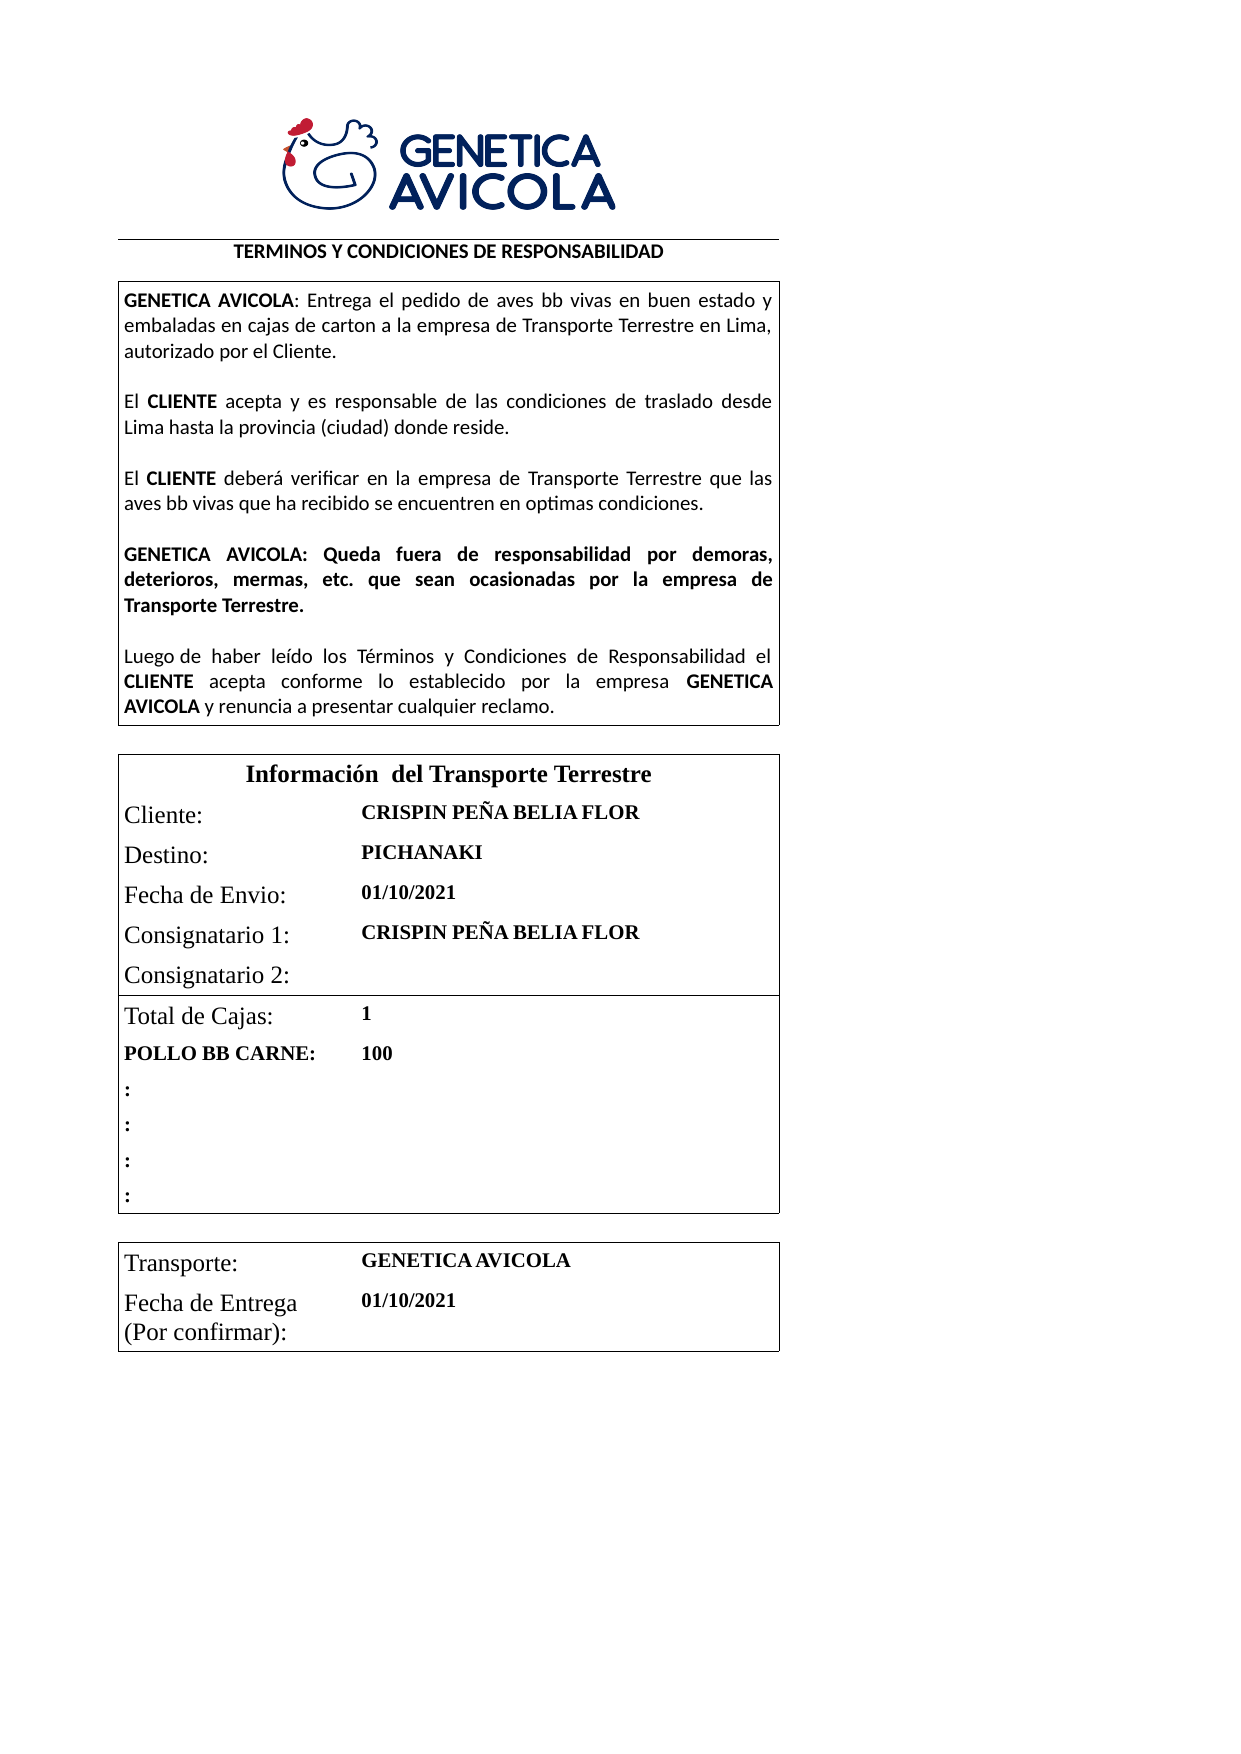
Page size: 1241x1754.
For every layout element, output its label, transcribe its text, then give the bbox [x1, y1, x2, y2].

table_cell GENETICA AVICOLA: Entrega el pedido de aves bb vivas en buen estado y embaladas en cajas de carton a la empresa de Transporte Terrestre en Lima, autorizado por el Cliente. El CLIENTE acepta y es responsable de las condiciones de traslado desde Lima hasta la provincia (ciudad) donde reside. El CLIENTE deberá verificar en la empresa de Transporte Terrestre que las aves bb vivas que ha recibido se encuentren en optimas condiciones. GENETICA AVICOLA: Queda fuera de responsabilidad por demoras, deterioros, mermas, etc. que sean ocasionadas por la empresa de Transporte Terrestre. Luego de haber leído los Términos y Condiciones de Responsabilidad el CLIENTE acepta conforme lo establecido por la empresa GENETICA AVICOLA y renuncia a presentar cualquier reclamo. [119, 282, 779, 725]
table_cell : [119, 1106, 356, 1142]
table_cell PICHANAKI [356, 834, 779, 874]
table_cell Transporte: [119, 1243, 356, 1282]
table_cell [356, 1178, 779, 1213]
table_cell Destino: [119, 834, 356, 874]
table_cell GENETICA AVICOLA [356, 1243, 779, 1282]
table_cell Fecha de Entrega (Por confirmar): [119, 1282, 356, 1351]
table_cell 1 [356, 996, 779, 1035]
table_cell Cliente: [119, 794, 356, 834]
table_cell CRISPIN PEÑA BELIA FLOR [356, 915, 779, 955]
table_cell [118, 1214, 356, 1242]
table_cell [356, 1142, 779, 1177]
table_cell Fecha de Envio: [119, 874, 356, 914]
table_header TERMINOS Y CONDICIONES DE RESPONSABILIDAD [118, 240, 779, 281]
table_cell : [119, 1178, 356, 1213]
table_cell [356, 1106, 779, 1142]
table_cell Total de Cajas: [119, 996, 356, 1035]
table_cell CRISPIN PEÑA BELIA FLOR [356, 794, 779, 834]
table_header Información del Transporte Terrestre [119, 755, 779, 794]
table_cell 01/10/2021 [356, 874, 779, 914]
table_cell Consignatario 1: [119, 915, 356, 955]
picture [282, 118, 616, 210]
table_cell [356, 955, 779, 995]
table_cell : [119, 1142, 356, 1177]
table_cell POLLO BB CARNE: [119, 1035, 356, 1071]
table_cell 100 [356, 1035, 779, 1071]
table_cell 01/10/2021 [356, 1282, 779, 1351]
table_cell : [119, 1071, 356, 1106]
table_cell [356, 1214, 779, 1242]
table_cell [356, 1071, 779, 1106]
table_cell Consignatario 2: [119, 955, 356, 995]
